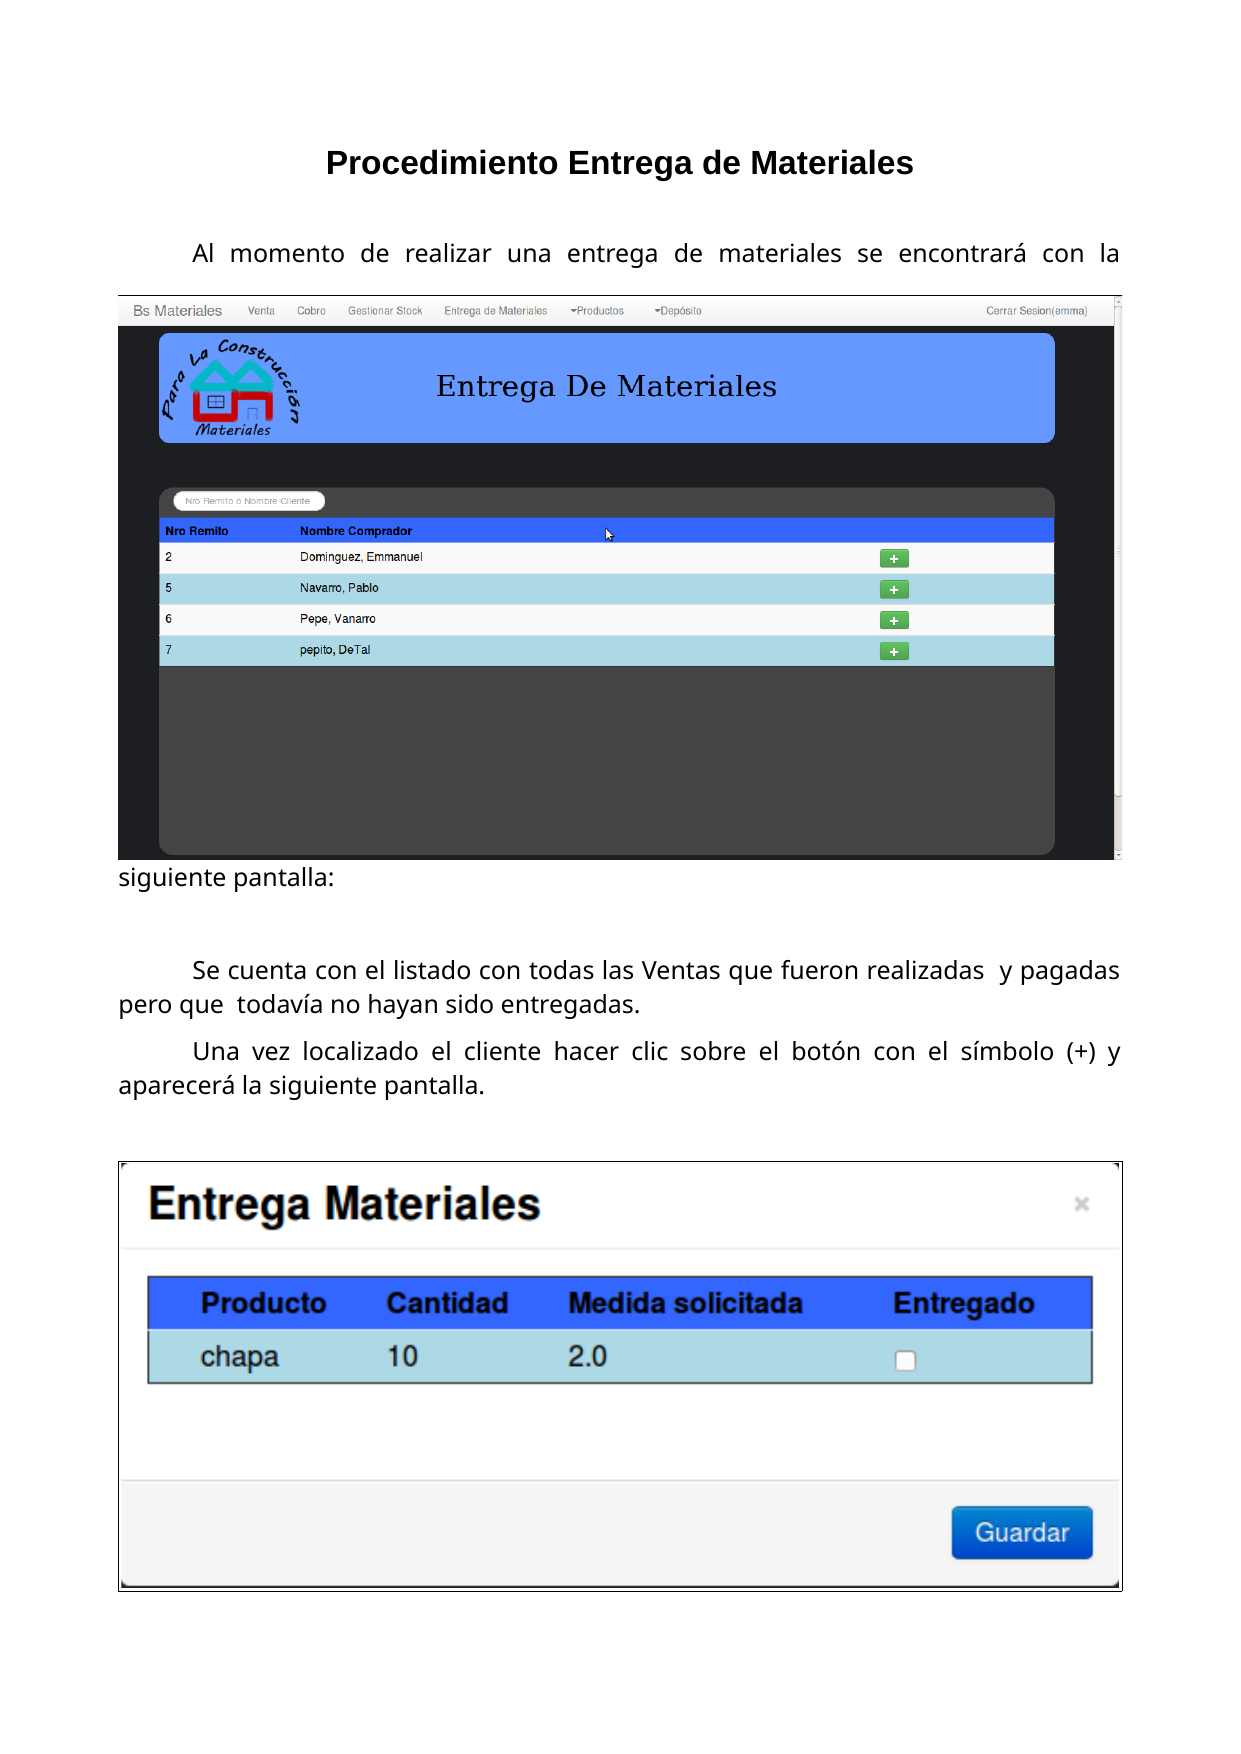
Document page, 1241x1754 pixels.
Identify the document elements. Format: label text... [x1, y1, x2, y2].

text Se cuenta con el listado con todas las Ventas que fueron realizadas y pagadas pero que todavía no hayan sido entregadas. [118, 953, 1122, 1021]
text Al momento de realizar una entrega de materiales se encontrará con la [118, 235, 1122, 295]
subtitle Procedimiento Entrega de Materiales [118, 143, 1122, 182]
picture [118, 295, 1123, 860]
picture [121, 1163, 1119, 1588]
text siguiente pantalla: [118, 860, 1122, 894]
text Una vez localizado el cliente hacer clic sobre el botón con el símbolo (+) y aparecerá la siguiente pantalla. [118, 1034, 1122, 1102]
